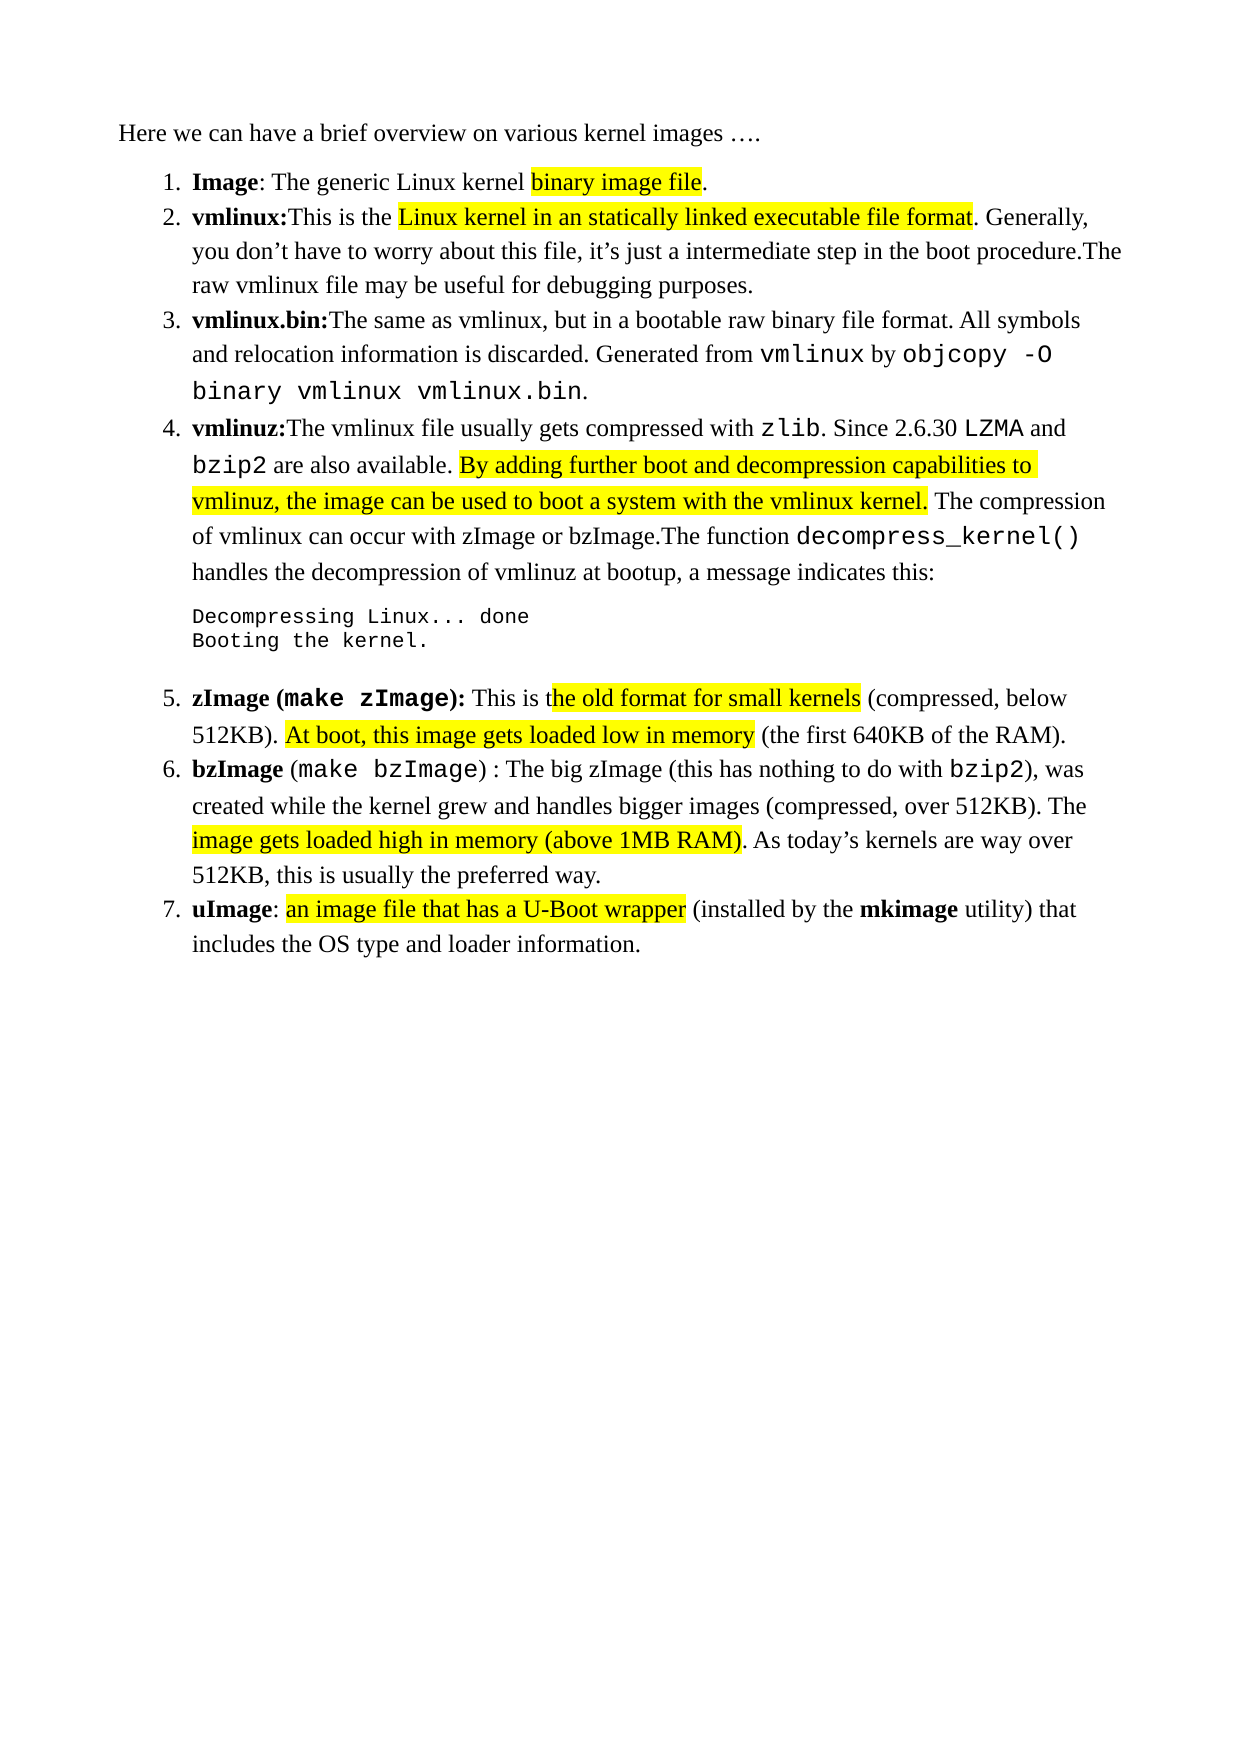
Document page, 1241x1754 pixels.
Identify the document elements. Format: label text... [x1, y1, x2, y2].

list zImage (make zImage): This is the old format for small kernels (compressed, below 512KB). At boot, this image gets loaded low in memory (the first 640KB of the RAM). [162, 683, 1122, 748]
list vmlinuz:The vmlinux file usually gets compressed with zlib. Since 2.6.30 LZMA and bzip2 are also available. By adding further boot and decompression capabilities to vmlinuz, the image can be used to boot a system with the vmlinux kernel. The compression of vmlinux can occur with zImage or bzImage.The function decompress_kernel() handles the decompression of vmlinuz at bootup, a message indicates this: [162, 413, 1122, 586]
text Here we can have a brief overview on various kernel images …. [118, 118, 1122, 147]
list Image: The generic Linux kernel binary image file. [162, 167, 1122, 196]
list Decompressing Linux... done [162, 606, 1122, 630]
list Booting the kernel. [162, 630, 1122, 654]
list vmlinux.bin:The same as vmlinux, but in a bootable raw binary file format. All symbols and relocation information is discarded. Generated from vmlinux by objcopy -O binary vmlinux vmlinux.bin. [162, 305, 1122, 407]
list vmlinux:This is the Linux kernel in an statically linked executable file format. Generally, you don’t have to worry about this file, it’s just a intermediate step in the boot procedure.The raw vmlinux file may be useful for debugging purposes. [162, 202, 1122, 299]
list uImage: an image file that has a U-Boot wrapper (installed by the mkimage utility) that includes the OS type and loader information. [162, 894, 1122, 957]
list bzImage (make bzImage) : The big zImage (this has nothing to do with bzip2), was created while the kernel grew and handles bigger images (compressed, over 512KB). The image gets loaded high in memory (above 1MB RAM). As today’s kernels are way over 512KB, this is usually the preferred way. [162, 754, 1122, 888]
